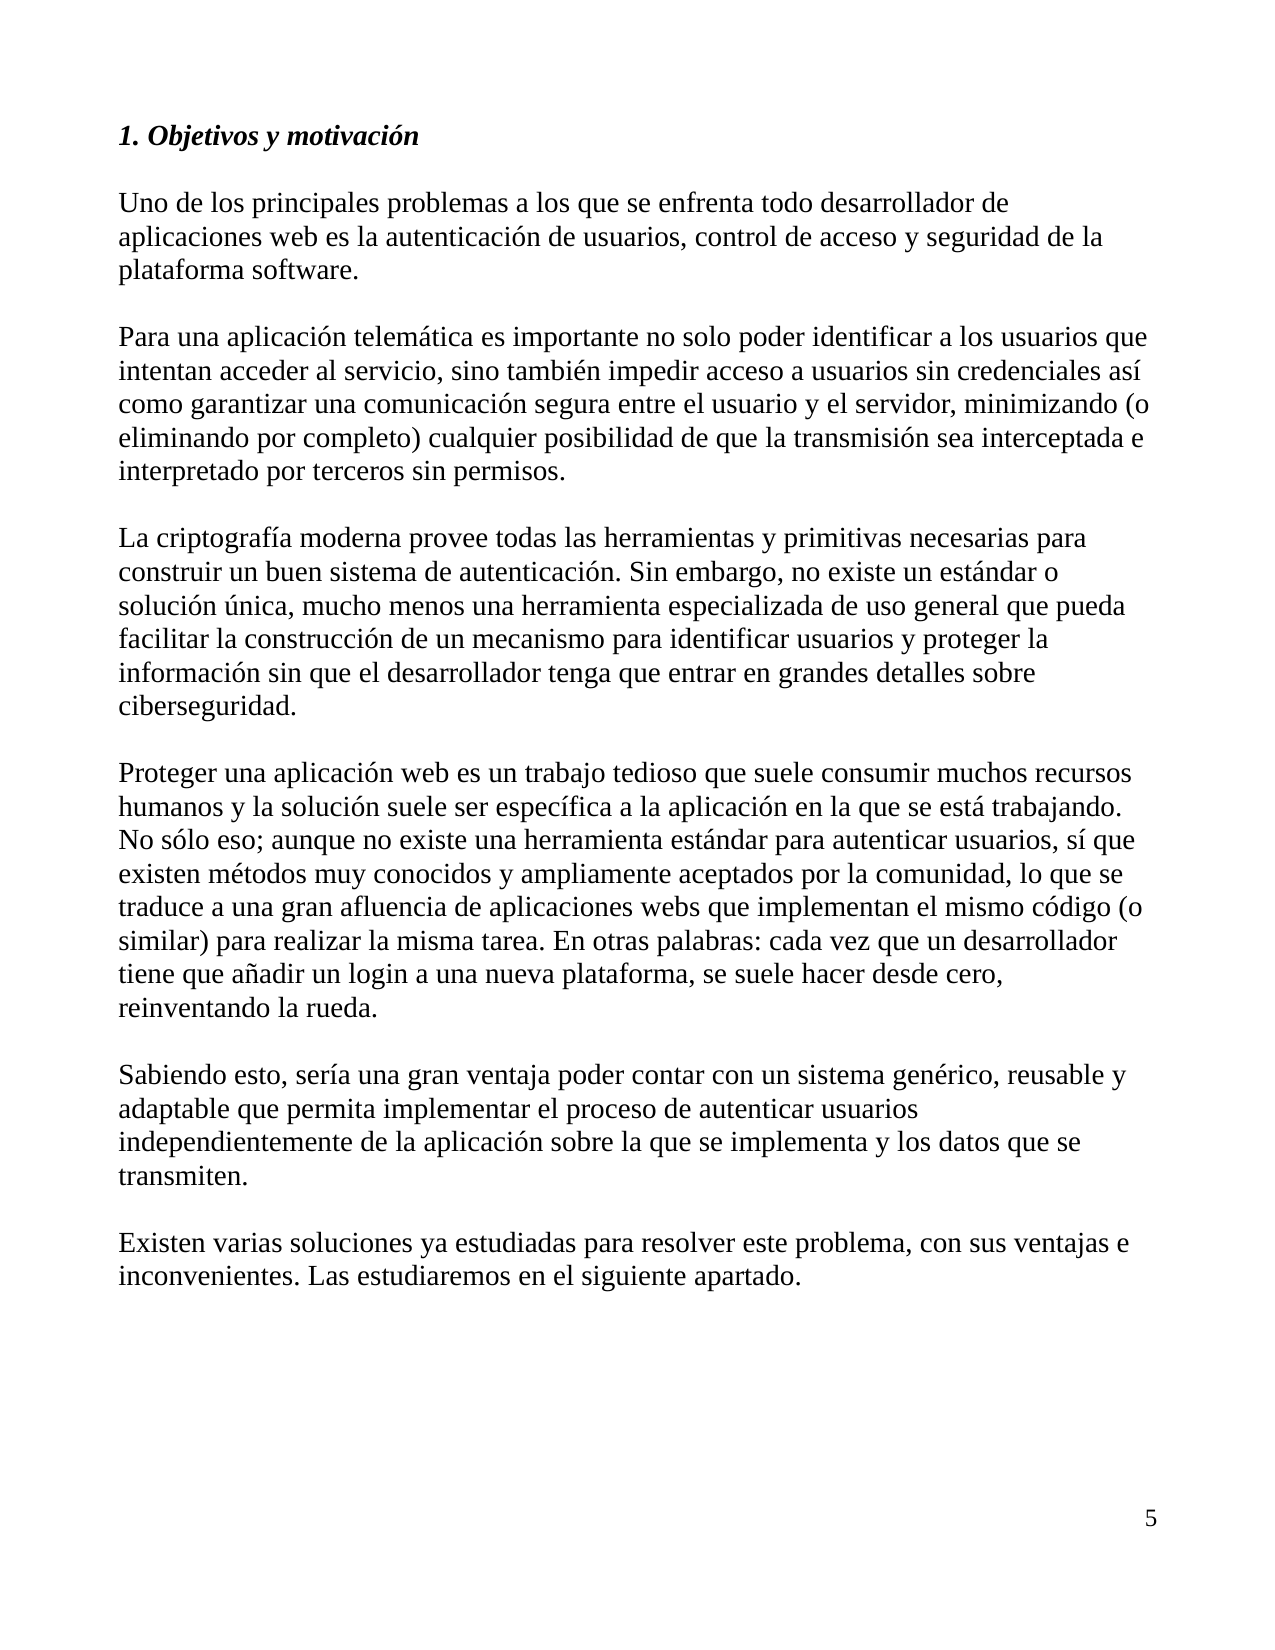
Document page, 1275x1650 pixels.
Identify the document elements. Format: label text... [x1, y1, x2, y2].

text No sólo eso; aunque no existe una herramienta estándar para autenticar usuarios, sí que existen métodos muy conocidos y ampliamente aceptados por la comunidad, lo que se traduce a una gran afluencia de aplicaciones webs que implementan el mismo código (o similar) para realizar la misma tarea. En otras palabras: cada vez que un desarrollador tiene que añadir un login a una nueva plataforma, se suele hacer desde cero, reinventando la rueda. [118, 822, 1157, 1024]
text Para una aplicación telemática es importante no solo poder identificar a los usuarios que intentan acceder al servicio, sino también impedir acceso a usuarios sin credenciales así como garantizar una comunicación segura entre el usuario y el servidor, minimizando (o eliminando por completo) cualquier posibilidad de que la transmisión sea interceptada e interpretado por terceros sin permisos. [118, 319, 1157, 487]
text 1. Objetivos y motivación [118, 118, 1157, 152]
text Sabiendo esto, sería una gran ventaja poder contar con un sistema genérico, reusable y adaptable que permita implementar el proceso de autenticar usuarios independientemente de la aplicación sobre la que se implementa y los datos que se transmiten. [118, 1057, 1157, 1191]
text La criptografía moderna provee todas las herramientas y primitivas necesarias para construir un buen sistema de autenticación. Sin embargo, no existe un estándar o solución única, mucho menos una herramienta especializada de uso general que pueda facilitar la construcción de un mecanismo para identificar usuarios y proteger la información sin que el desarrollador tenga que entrar en grandes detalles sobre ciberseguridad. [118, 521, 1157, 722]
text Uno de los principales problemas a los que se enfrenta todo desarrollador de aplicaciones web es la autenticación de usuarios, control de acceso y seguridad de la plataforma software. [118, 185, 1157, 286]
text Proteger una aplicación web es un trabajo tedioso que suele consumir muchos recursos humanos y la solución suele ser específica a la aplicación en la que se está trabajando. [118, 755, 1157, 822]
text Existen varias soluciones ya estudiadas para resolver este problema, con sus ventajas e inconvenientes. Las estudiaremos en el siguiente apartado. [118, 1225, 1157, 1292]
